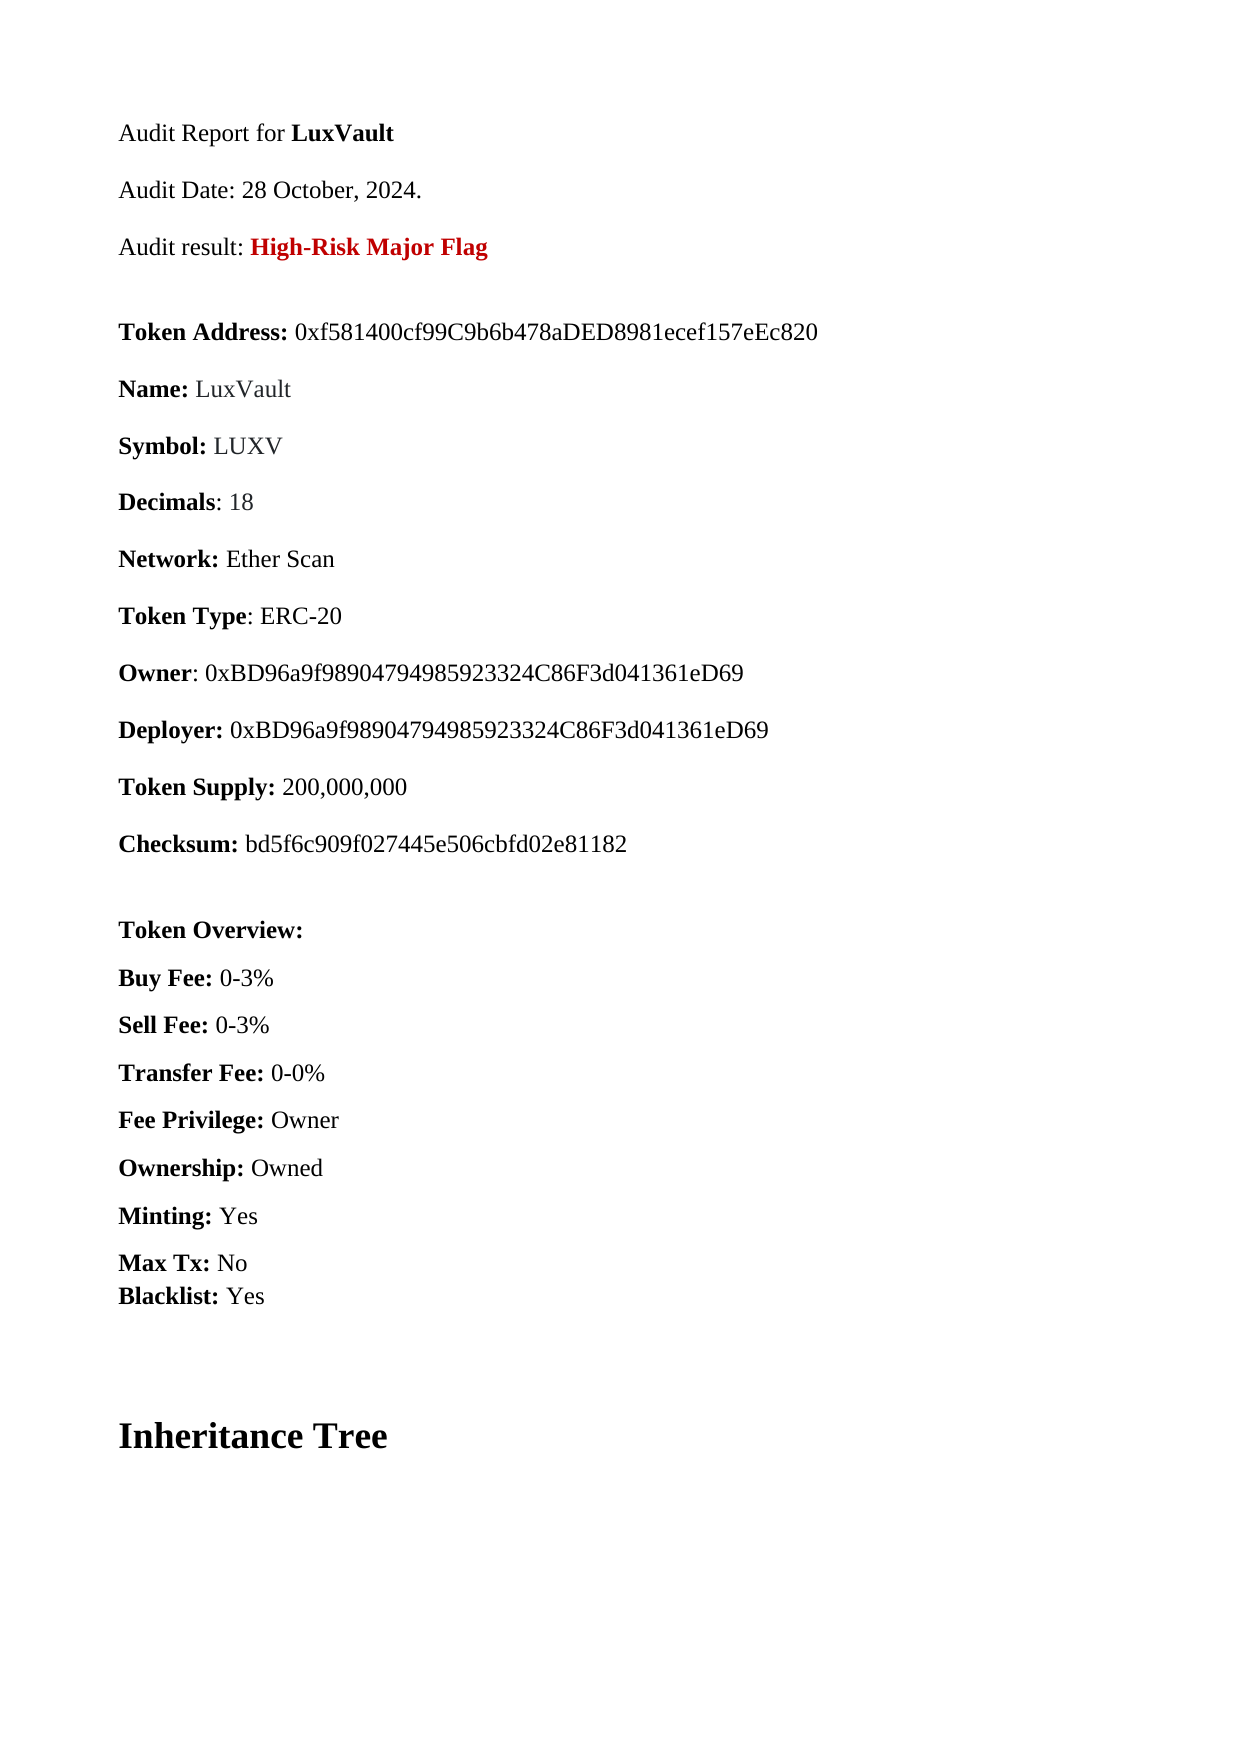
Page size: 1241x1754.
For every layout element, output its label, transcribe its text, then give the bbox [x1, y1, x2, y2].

text Audit result: High-Risk Major Flag [118, 232, 1122, 261]
text Owner: 0xBD96a9f98904794985923324C86F3d041361eD69 [118, 630, 1122, 715]
text Decimals: 18 [118, 487, 1122, 544]
text Network: Ether Scan [118, 544, 1122, 601]
text Token Overview: [118, 915, 1122, 944]
text Symbol: LUXV [118, 431, 1122, 487]
text Deployer: 0xBD96a9f98904794985923324C86F3d041361eD69 [118, 715, 1122, 772]
text Transfer Fee: 0-0% [118, 1058, 1122, 1087]
text Buy Fee: 0-3% [118, 963, 1122, 991]
text Fee Privilege: Owner [118, 1106, 1122, 1134]
text Sell Fee: 0-3% [118, 1010, 1122, 1039]
text Token Address: 0xf581400cf99C9b6b478aDED8981ecef157eEc820 [118, 317, 1122, 346]
text Audit Report for LuxVault Audit Date: 28 October, 2024. [118, 118, 1122, 232]
text Checksum: bd5f6c909f027445e506cbfd02e81182 [118, 829, 1122, 858]
text Ownership: Owned [118, 1153, 1122, 1182]
text Inheritance Tree [118, 1413, 1122, 1499]
text Token Supply: 200,000,000 [118, 772, 1122, 829]
text Max Tx: No Blacklist: Yes [118, 1248, 1122, 1310]
text Token Type: ERC-20 [118, 601, 1122, 630]
text Name: LuxVault [118, 374, 1122, 431]
text Minting: Yes [118, 1201, 1122, 1229]
